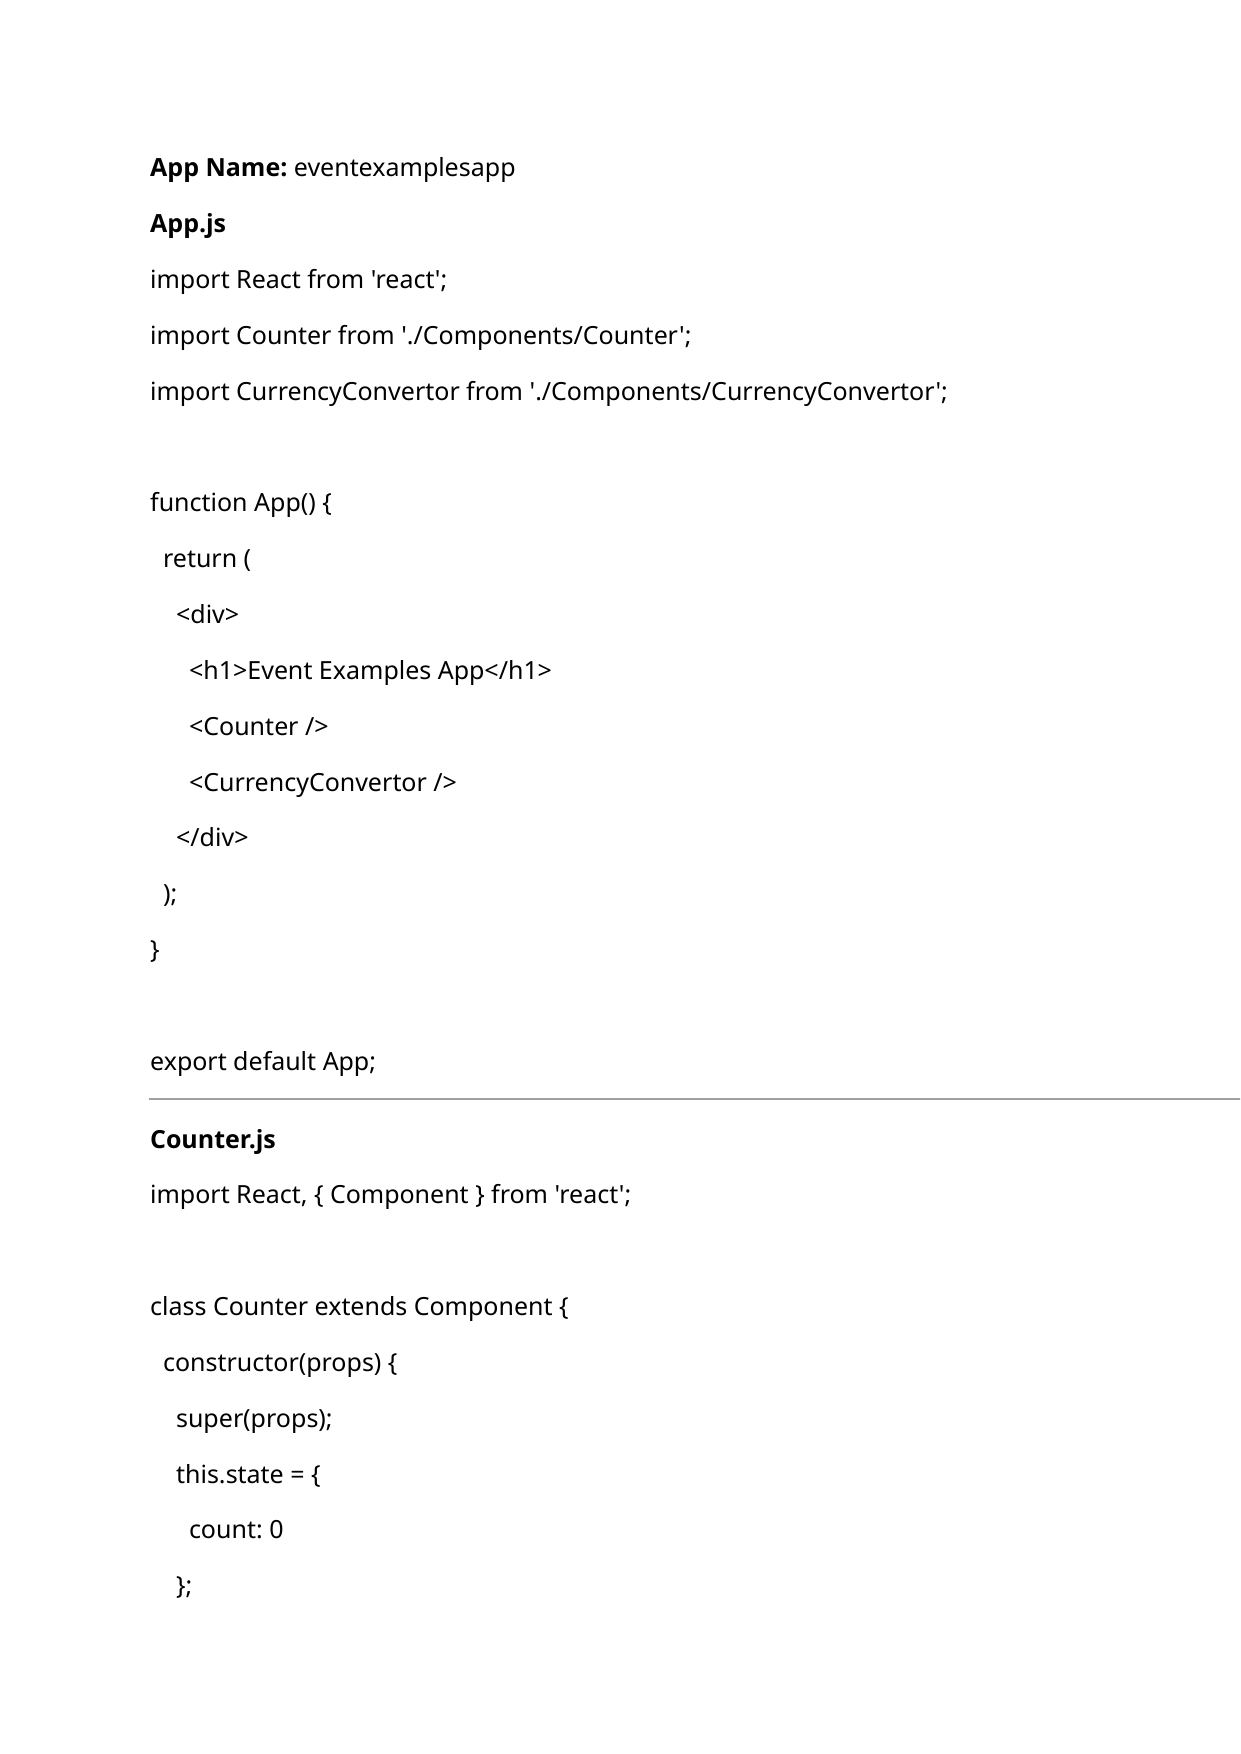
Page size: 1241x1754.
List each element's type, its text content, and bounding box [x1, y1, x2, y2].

text App Name: eventexamplesapp [150, 150, 1090, 184]
text import CurrencyConvertor from './Components/CurrencyConvertor'; [150, 373, 1090, 407]
text this.state = { [150, 1456, 1090, 1490]
text ); [150, 876, 1090, 910]
text App.js [150, 206, 1090, 240]
text constructor(props) { [150, 1344, 1090, 1379]
text </div> [150, 820, 1090, 854]
text return ( [150, 541, 1090, 575]
text super(props); [150, 1400, 1090, 1434]
text } [150, 932, 1090, 966]
text <h1>Event Examples App</h1> [150, 652, 1090, 687]
text import Counter from './Components/Counter'; [150, 317, 1090, 352]
text import React from 'react'; [150, 262, 1090, 296]
text <Counter /> [150, 708, 1090, 742]
text }; [150, 1568, 1090, 1602]
text import React, { Component } from 'react'; [150, 1177, 1090, 1211]
text Counter.js [150, 1121, 1090, 1155]
text count: 0 [150, 1512, 1090, 1546]
text <div> [150, 597, 1090, 631]
text class Counter extends Component { [150, 1289, 1090, 1323]
text <CurrencyConvertor /> [150, 764, 1090, 798]
text export default App; [150, 1043, 1090, 1077]
text function App() { [150, 485, 1090, 519]
